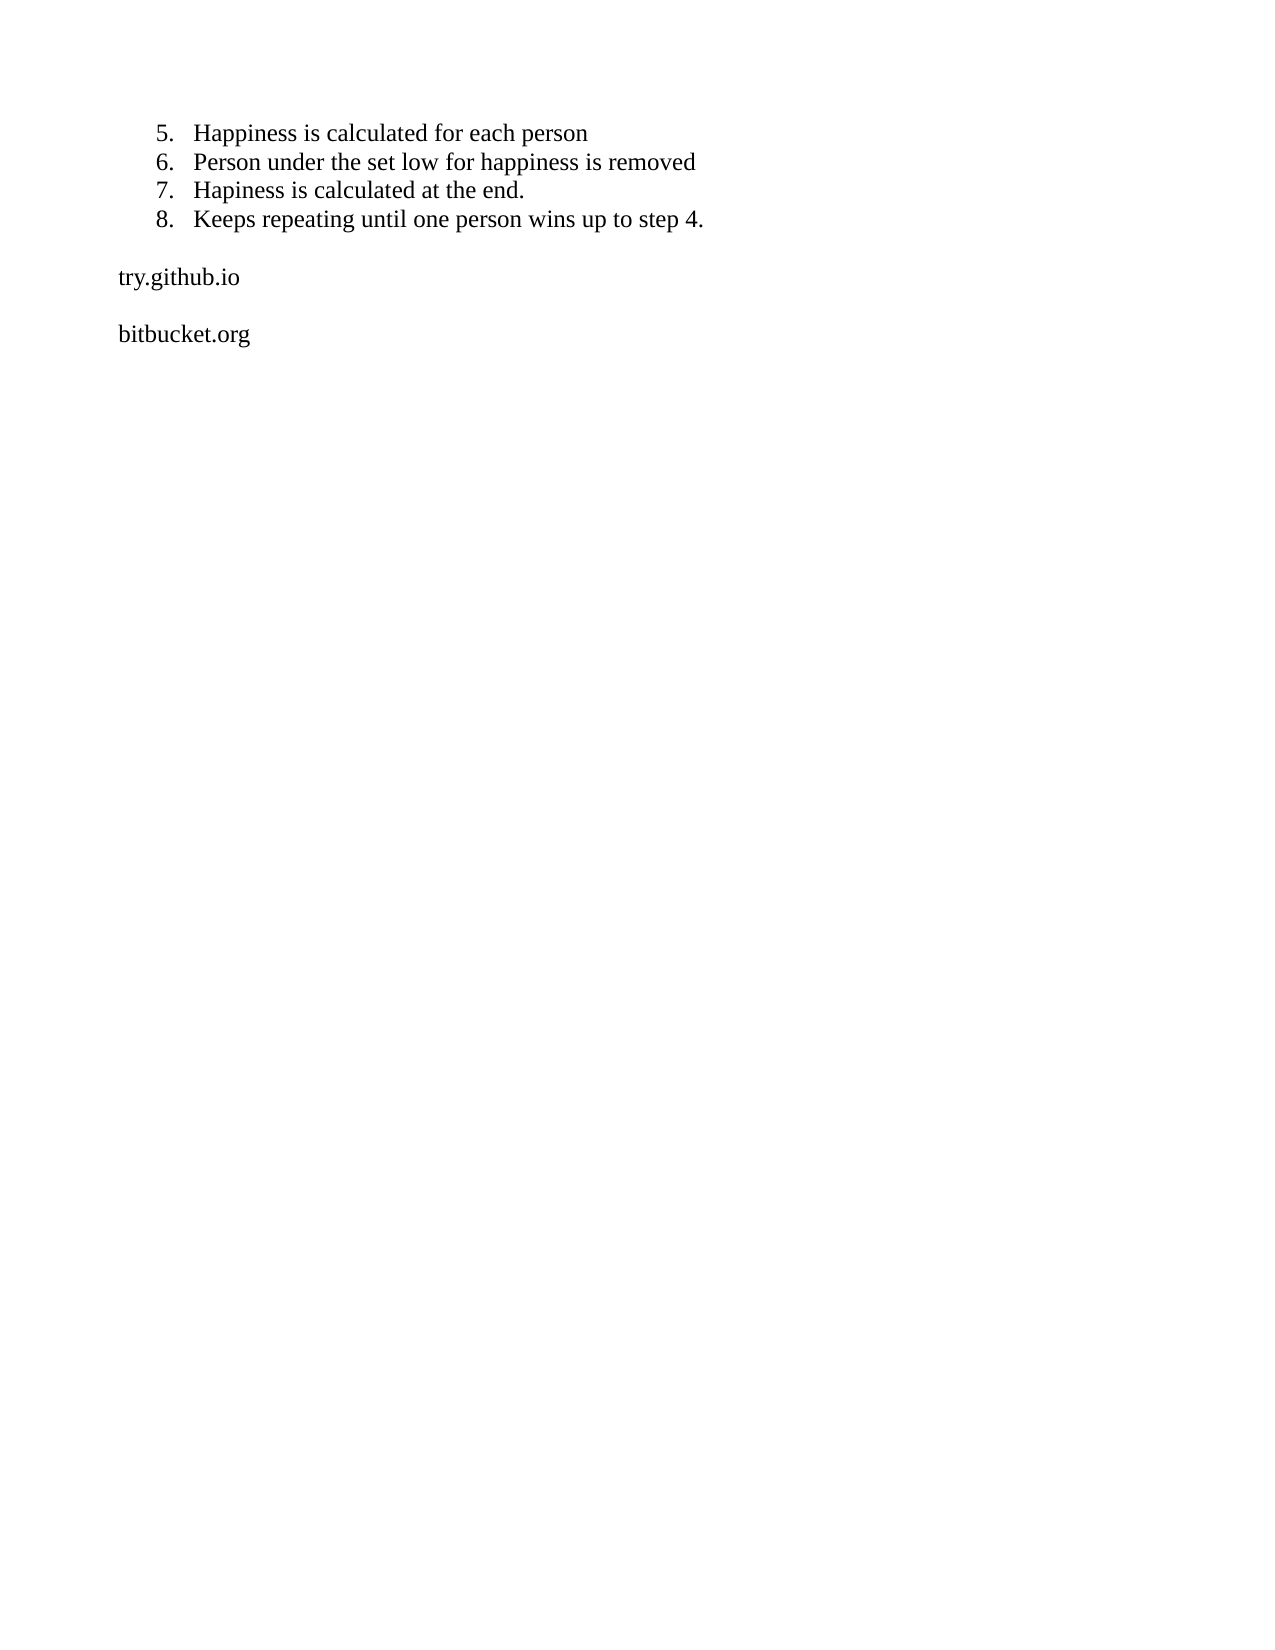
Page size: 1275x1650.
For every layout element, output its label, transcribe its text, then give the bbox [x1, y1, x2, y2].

text bitbucket.org [118, 319, 1157, 348]
list Hapiness is calculated at the end. [156, 176, 1157, 204]
list Person under the set low for happiness is removed [156, 147, 1157, 176]
text try.github.io [118, 262, 1157, 291]
list Keeps repeating until one person wins up to step 4. [156, 204, 1157, 233]
list Happiness is calculated for each person [156, 118, 1157, 147]
